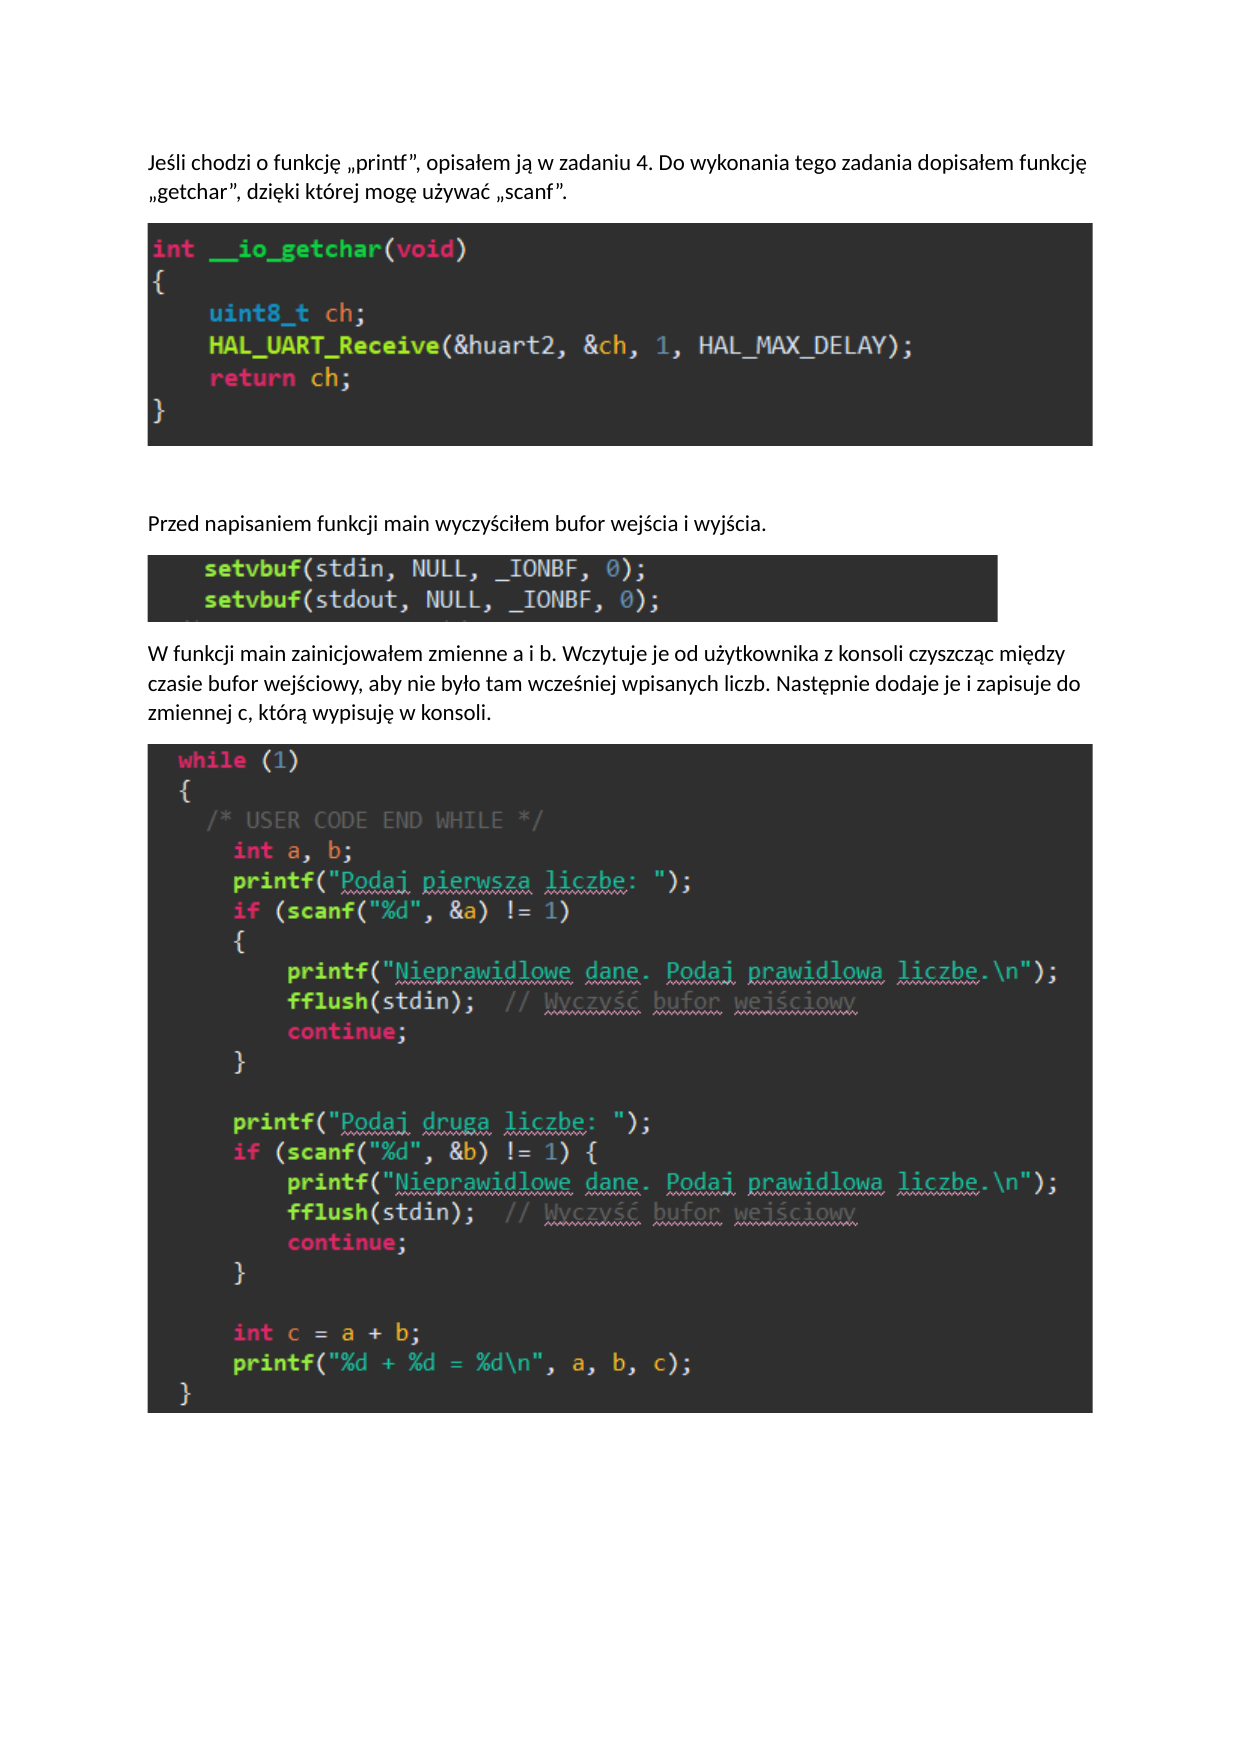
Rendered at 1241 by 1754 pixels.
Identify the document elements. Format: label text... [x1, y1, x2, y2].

text W funkcji main zainicjowałem zmienne a i b. Wczytuje je od użytkownika z konsoli czyszcząc między czasie bufor wejściowy, aby nie było tam wcześniej wpisanych liczb. Następnie dodaje je i zapisuje do zmiennej c, którą wypisuję w konsoli. [148, 639, 1093, 726]
text Jeśli chodzi o funkcję „printf”, opisałem ją w zadaniu 4. Do wykonania tego zadania dopisałem funkcję „getchar”, dzięki której mogę używać „scanf”. [148, 148, 1093, 205]
text Przed napisaniem funkcji main wyczyściłem bufor wejścia i wyjścia. [148, 509, 1093, 537]
